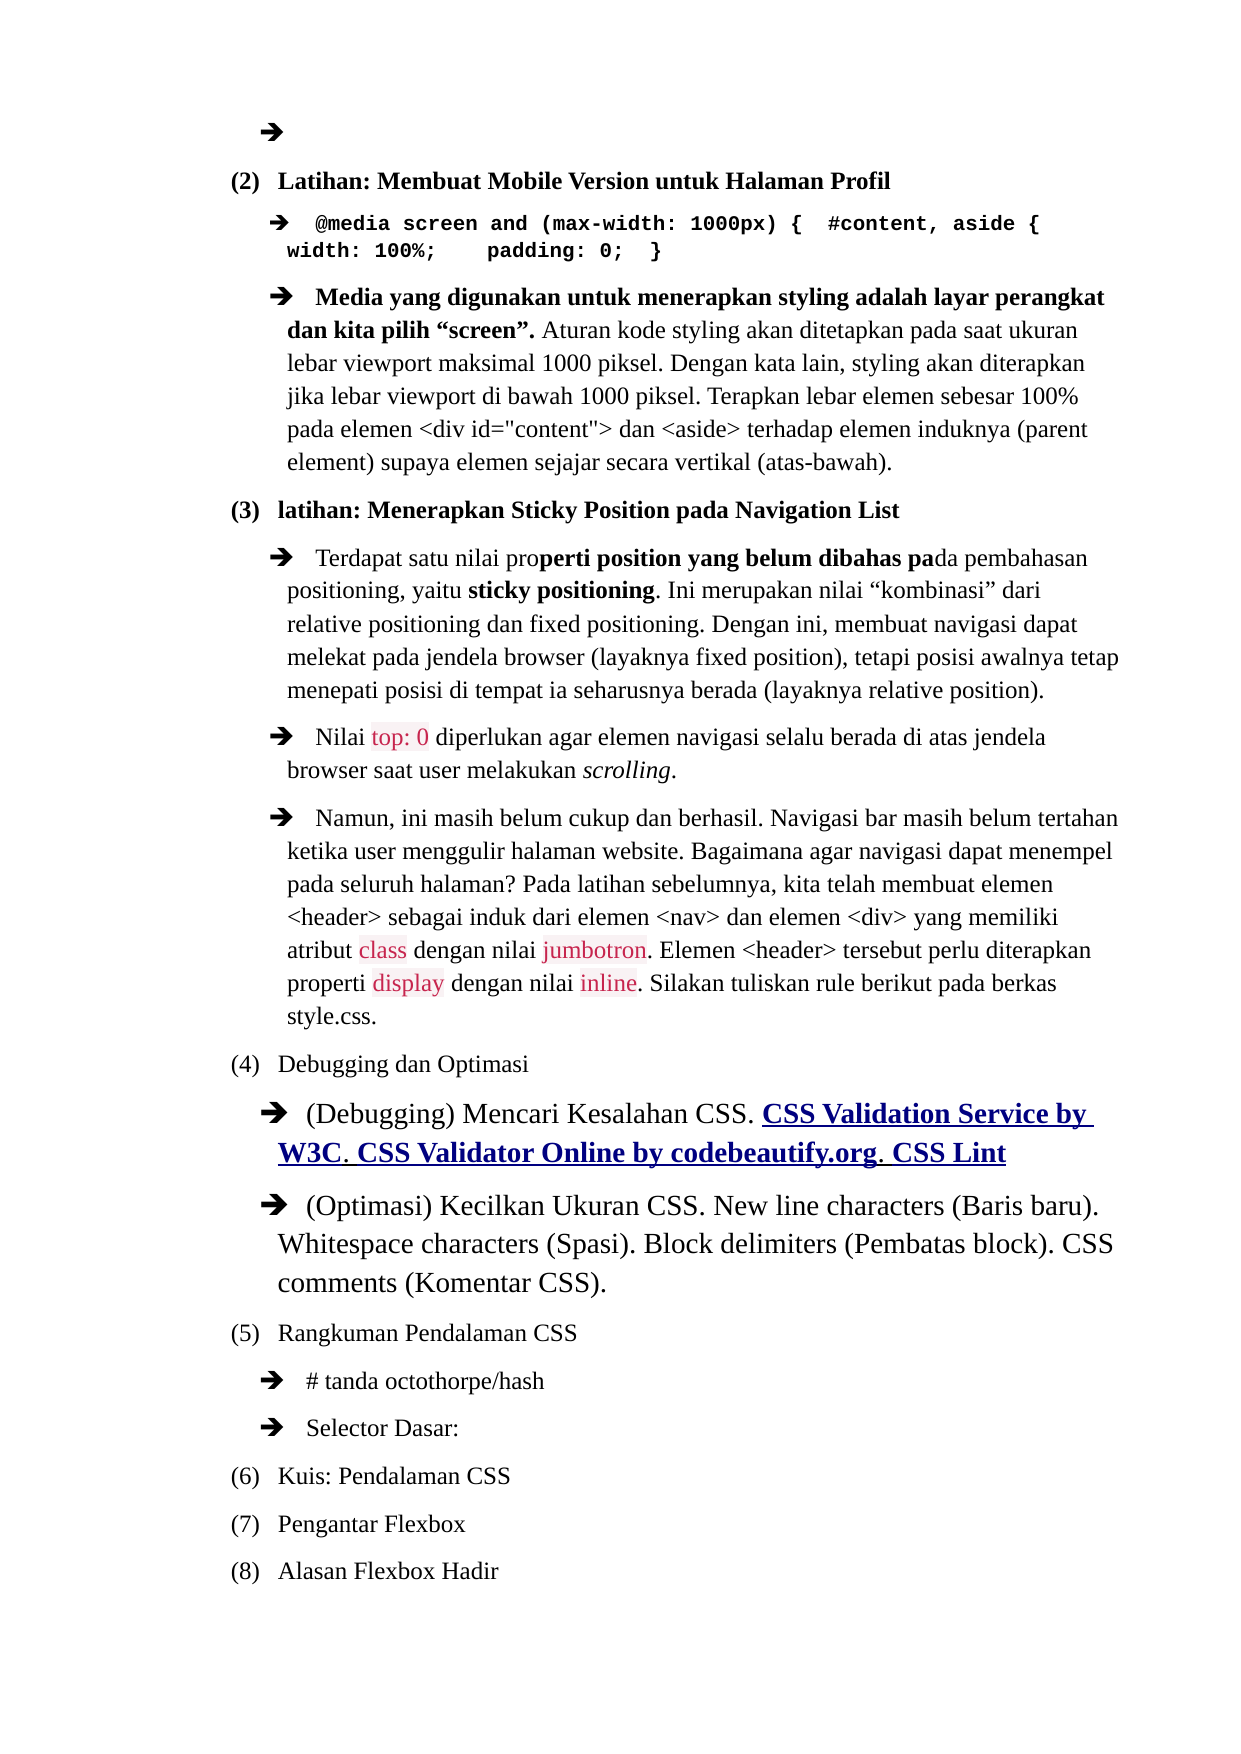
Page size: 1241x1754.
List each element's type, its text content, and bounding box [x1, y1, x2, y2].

subtitle (Debugging) Mencari Kesalahan CSS. CSS Validation Service by W3C. CSS Validator Online by codebeautify.org. CSS Lint [259, 1096, 1122, 1168]
list Rangkuman Pendalaman CSS [231, 1318, 1122, 1347]
list Debugging dan Optimasi [231, 1049, 1122, 1077]
list Latihan: Membuat Mobile Version untuk Halaman Profil [231, 166, 1122, 194]
list Alasan Flexbox Hadir [231, 1556, 1122, 1585]
list Terdapat satu nilai properti position yang belum dibahas pada pembahasan positioning, yaitu sticky positioning. Ini merupakan nilai “kombinasi” dari relative positioning dan fixed positioning. Dengan ini, membuat navigasi dapat melekat pada jendela browser (layaknya fixed position), tetapi posisi awalnya tetap menepati posisi di tempat ia seharusnya berada (layaknya relative position). [268, 543, 1122, 703]
list latihan: Menerapkan Sticky Position pada Navigation List [231, 495, 1122, 524]
list @media screen and (max-width: 1000px) { #content, aside { width: 100%; padding: 0; } [268, 213, 1122, 264]
list Pengantar Flexbox [231, 1509, 1122, 1537]
list Namun, ini masih belum cukup dan berhasil. Navigasi bar masih belum tertahan ketika user menggulir halaman website. Bagaimana agar navigasi dapat menempel pada seluruh halaman? Pada latihan sebelumnya, kita telah membuat elemen <header> sebagai induk dari elemen <nav> dan elemen <div> yang memiliki atribut class dengan nilai jumbotron. Elemen <header> tersebut perlu diterapkan properti display dengan nilai inline. Silakan tuliskan rule berikut pada berkas style.css. [268, 803, 1122, 1030]
list # tanda octothorpe/hash [259, 1366, 1122, 1395]
list Kuis: Pendalaman CSS [231, 1461, 1122, 1490]
list Selector Dasar: [259, 1413, 1122, 1442]
list Media yang digunakan untuk menerapkan styling adalah layar perangkat dan kita pilih “screen”. Aturan kode styling akan ditetapkan pada saat ukuran lebar viewport maksimal 1000 piksel. Dengan kata lain, styling akan diterapkan jika lebar viewport di bawah 1000 piksel. Terapkan lebar elemen sebesar 100% pada elemen <div id="content"> dan <aside> terhadap elemen induknya (parent element) supaya elemen sejajar secara vertikal (atas-bawah). [268, 282, 1122, 476]
subtitle (Optimasi) Kecilkan Ukuran CSS. New line characters (Baris baru). Whitespace characters (Spasi). Block delimiters (Pembatas block). CSS comments (Komentar CSS). [259, 1188, 1122, 1299]
list Nilai top: 0 diperlukan agar elemen navigasi selalu berada di atas jendela browser saat user melakukan scrolling. [268, 722, 1122, 784]
